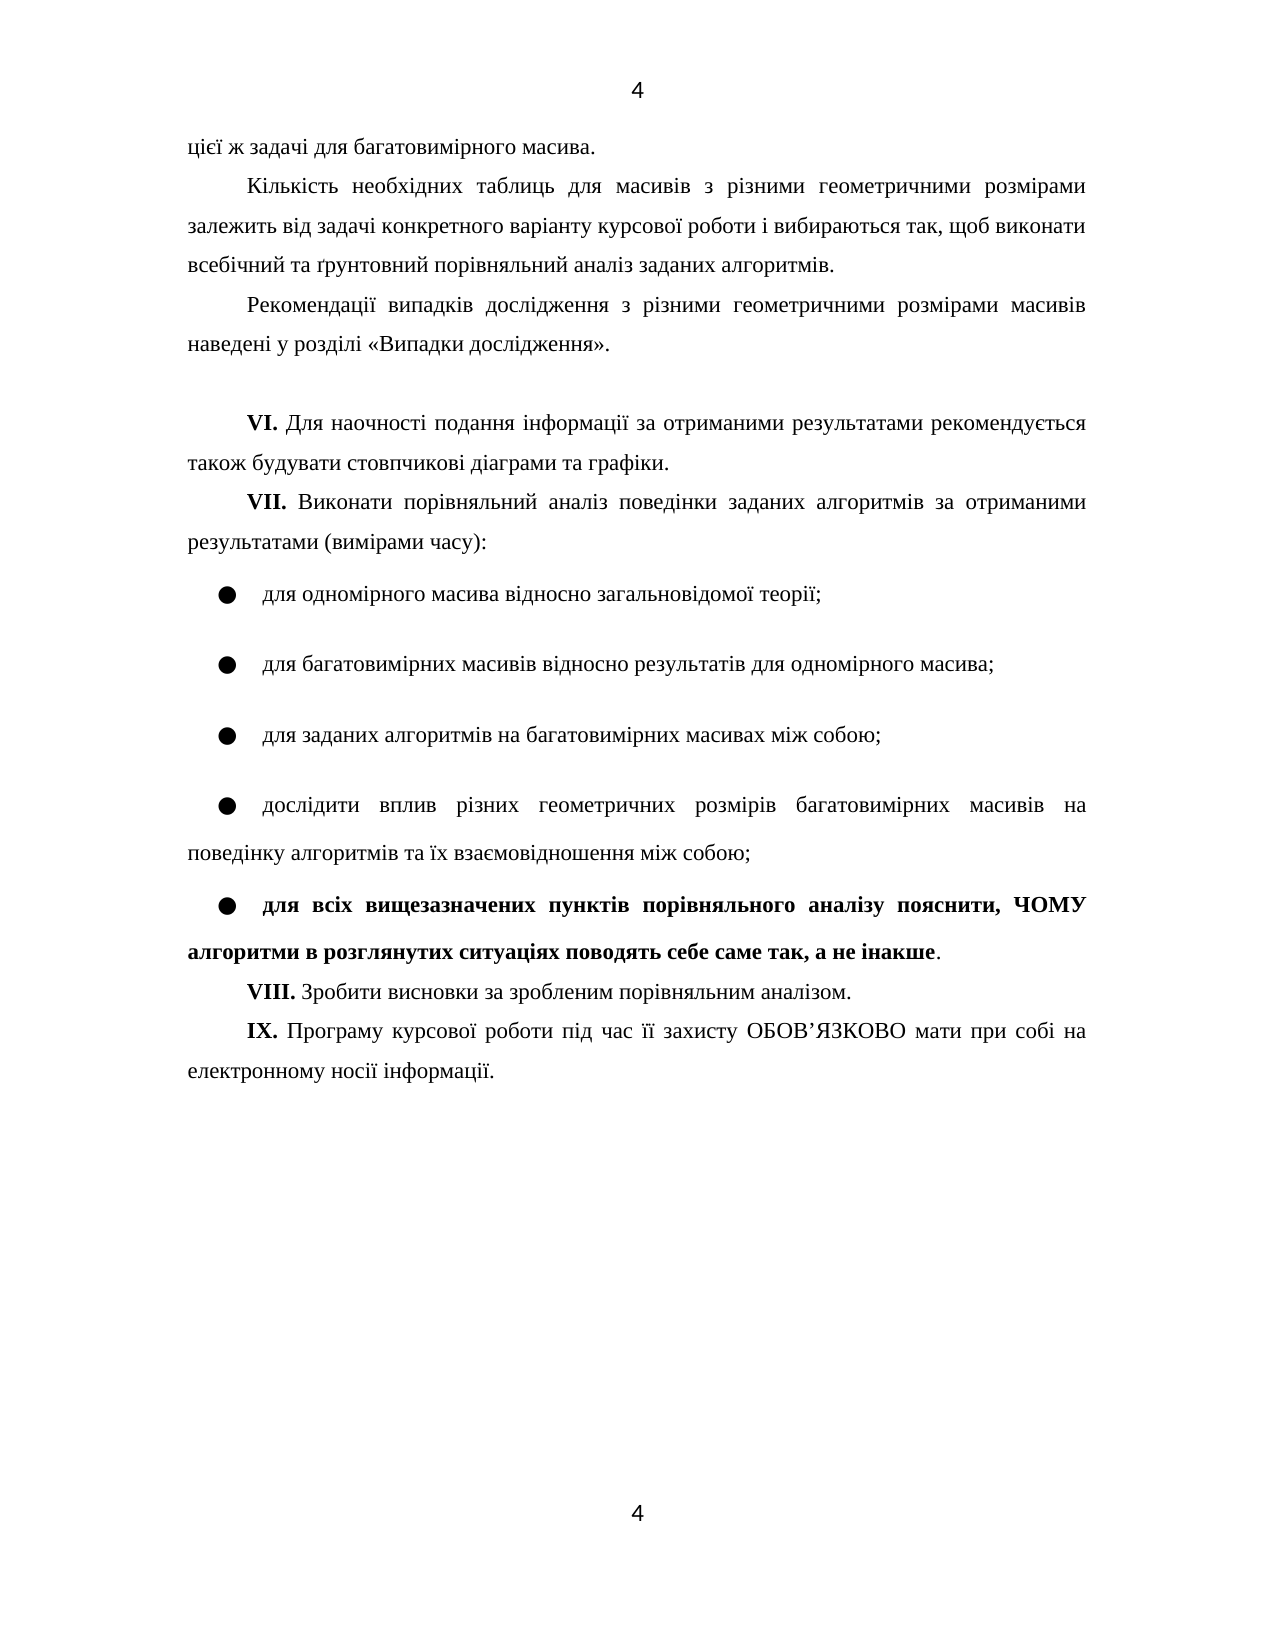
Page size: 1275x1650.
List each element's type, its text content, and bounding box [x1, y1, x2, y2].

list для всіх вищезазначених пунктів порівняльного аналізу пояснити, ЧОМУ алгоритми в розглянутих ситуаціях поводять себе саме так, а не інакше. [187, 878, 1087, 964]
text Кількість необхідних таблиць для масивів з різними геометричними розмірами залежить від задачі конкретного варіанту курсової роботи і вибираються так, щоб виконати всебічний та ґрунтовний порівняльний аналіз заданих алгоритмів. [187, 172, 1087, 278]
text VI. Для наочності подання інформації за отриманими результатами рекомендується також будувати стовпчикові діаграми та графіки. [187, 409, 1087, 475]
list для одномірного масива відносно загальновідомої теорії; [187, 567, 1087, 614]
text VIII. Зробити висновки за зробленим порівняльним аналізом. [187, 978, 1087, 1004]
list для багатовимірних масивів відносно результатів для одномірного масива; [187, 638, 1087, 685]
text цієї ж задачі для багатовимірного масива. [187, 133, 1087, 159]
text IX. Програму курсової роботи під час її захисту ОБОВ’ЯЗКОВО мати при собі на електронному носії інформації. [187, 1017, 1087, 1083]
text Рекомендації випадків дослідження з різними геометричними розмірами масивів наведені у розділі «Випадки дослідження». [187, 291, 1087, 357]
list дослідити вплив різних геометричних розмірів багатовимірних масивів на поведінку алгоритмів та їх взаємовідношення між собою; [187, 778, 1087, 865]
text VII. Виконати порівняльний аналіз поведінки заданих алгоритмів за отриманими результатами (вимірами часу): [187, 488, 1087, 554]
list для заданих алгоритмів на багатовимірних масивах між собою; [187, 708, 1087, 755]
